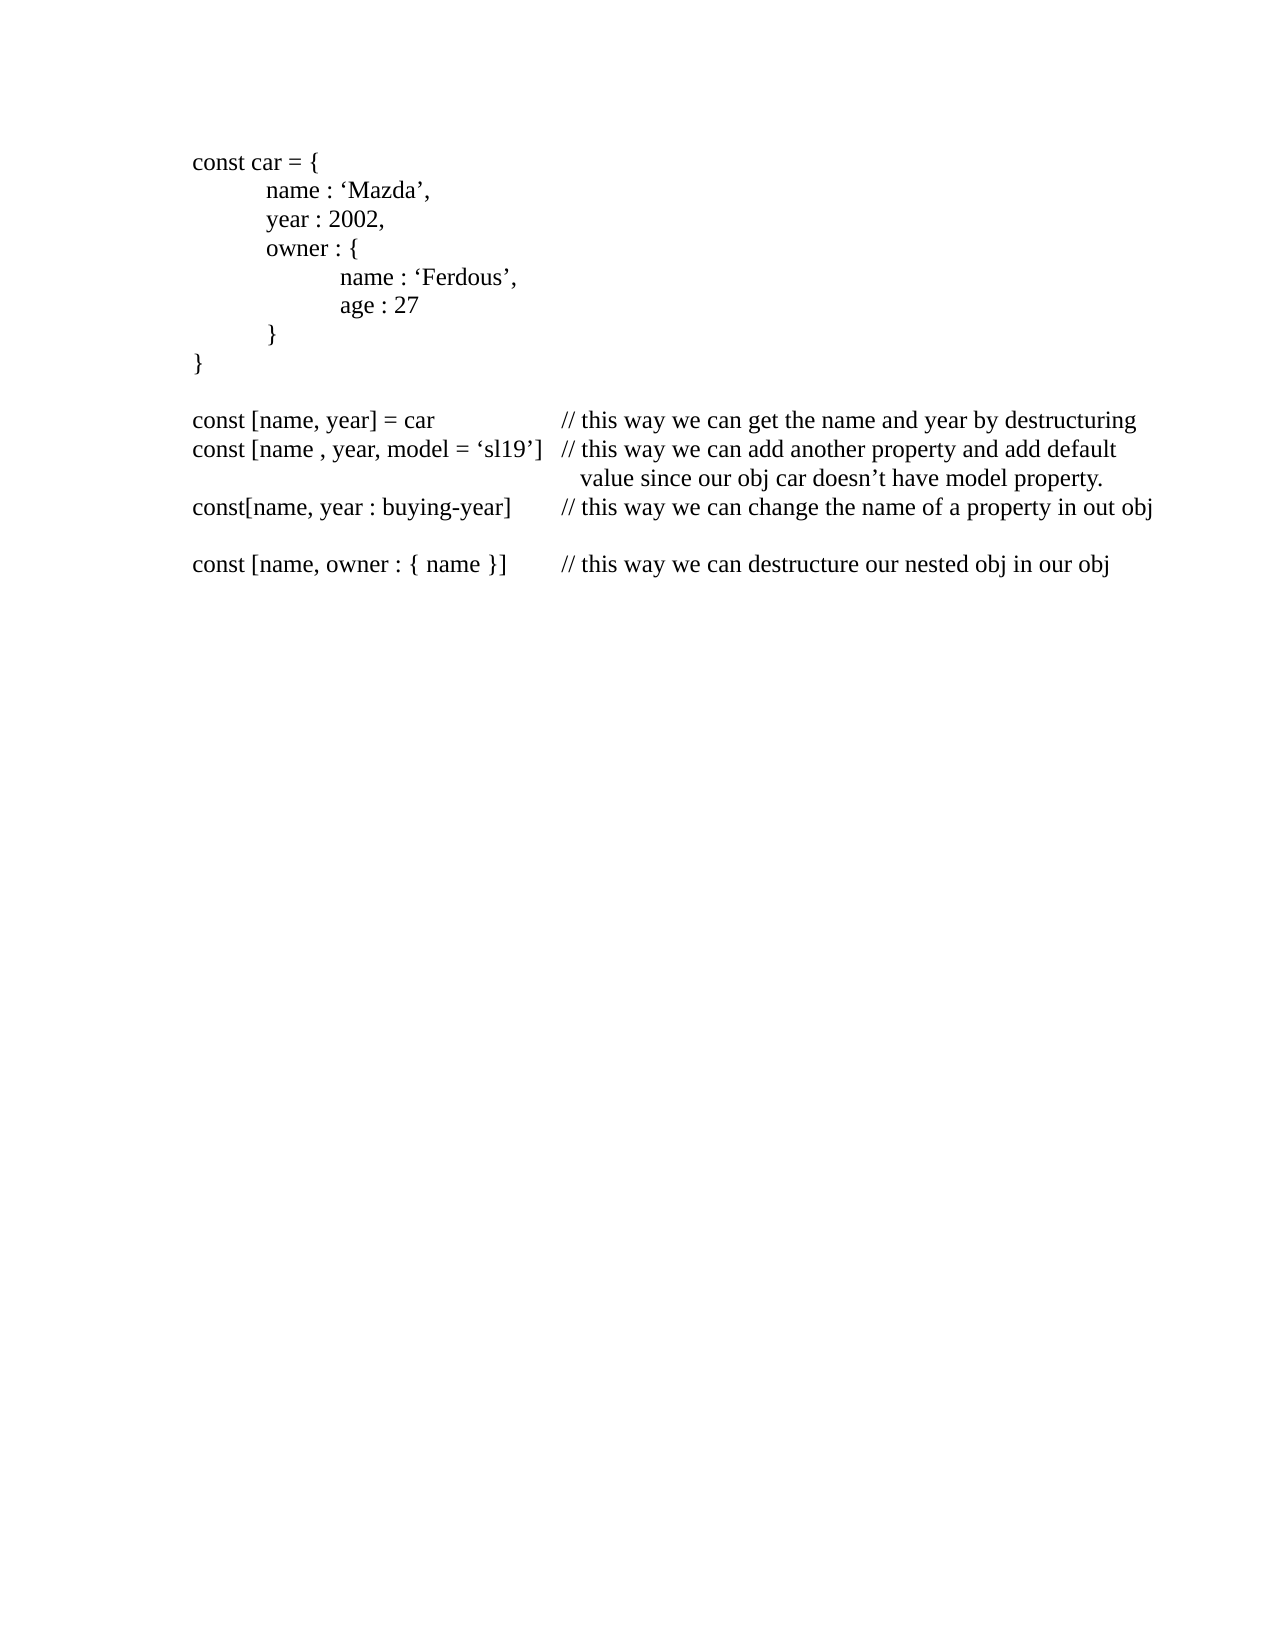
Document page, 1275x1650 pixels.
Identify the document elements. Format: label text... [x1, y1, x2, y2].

text } [118, 348, 1157, 377]
text const[name, year : buying-year] // this way we can change the name of a property in out obj [118, 492, 1157, 521]
text const [name, owner : { name }] // this way we can destructure our nested obj in our obj [118, 549, 1157, 578]
text const [name , year, model = ‘sl19’] // this way we can add another property and add default value since our obj car doesn’t have model property. [118, 434, 1157, 492]
text owner : { [118, 233, 1157, 262]
text const [name, year] = car // this way we can get the name and year by destructuring [118, 406, 1157, 434]
text age : 27 [118, 291, 1157, 319]
text } [118, 319, 1157, 348]
text year : 2002, [118, 204, 1157, 233]
text name : ‘Ferdous’, [118, 262, 1157, 291]
text name : ‘Mazda’, [118, 176, 1157, 204]
text const car = { [118, 147, 1157, 176]
